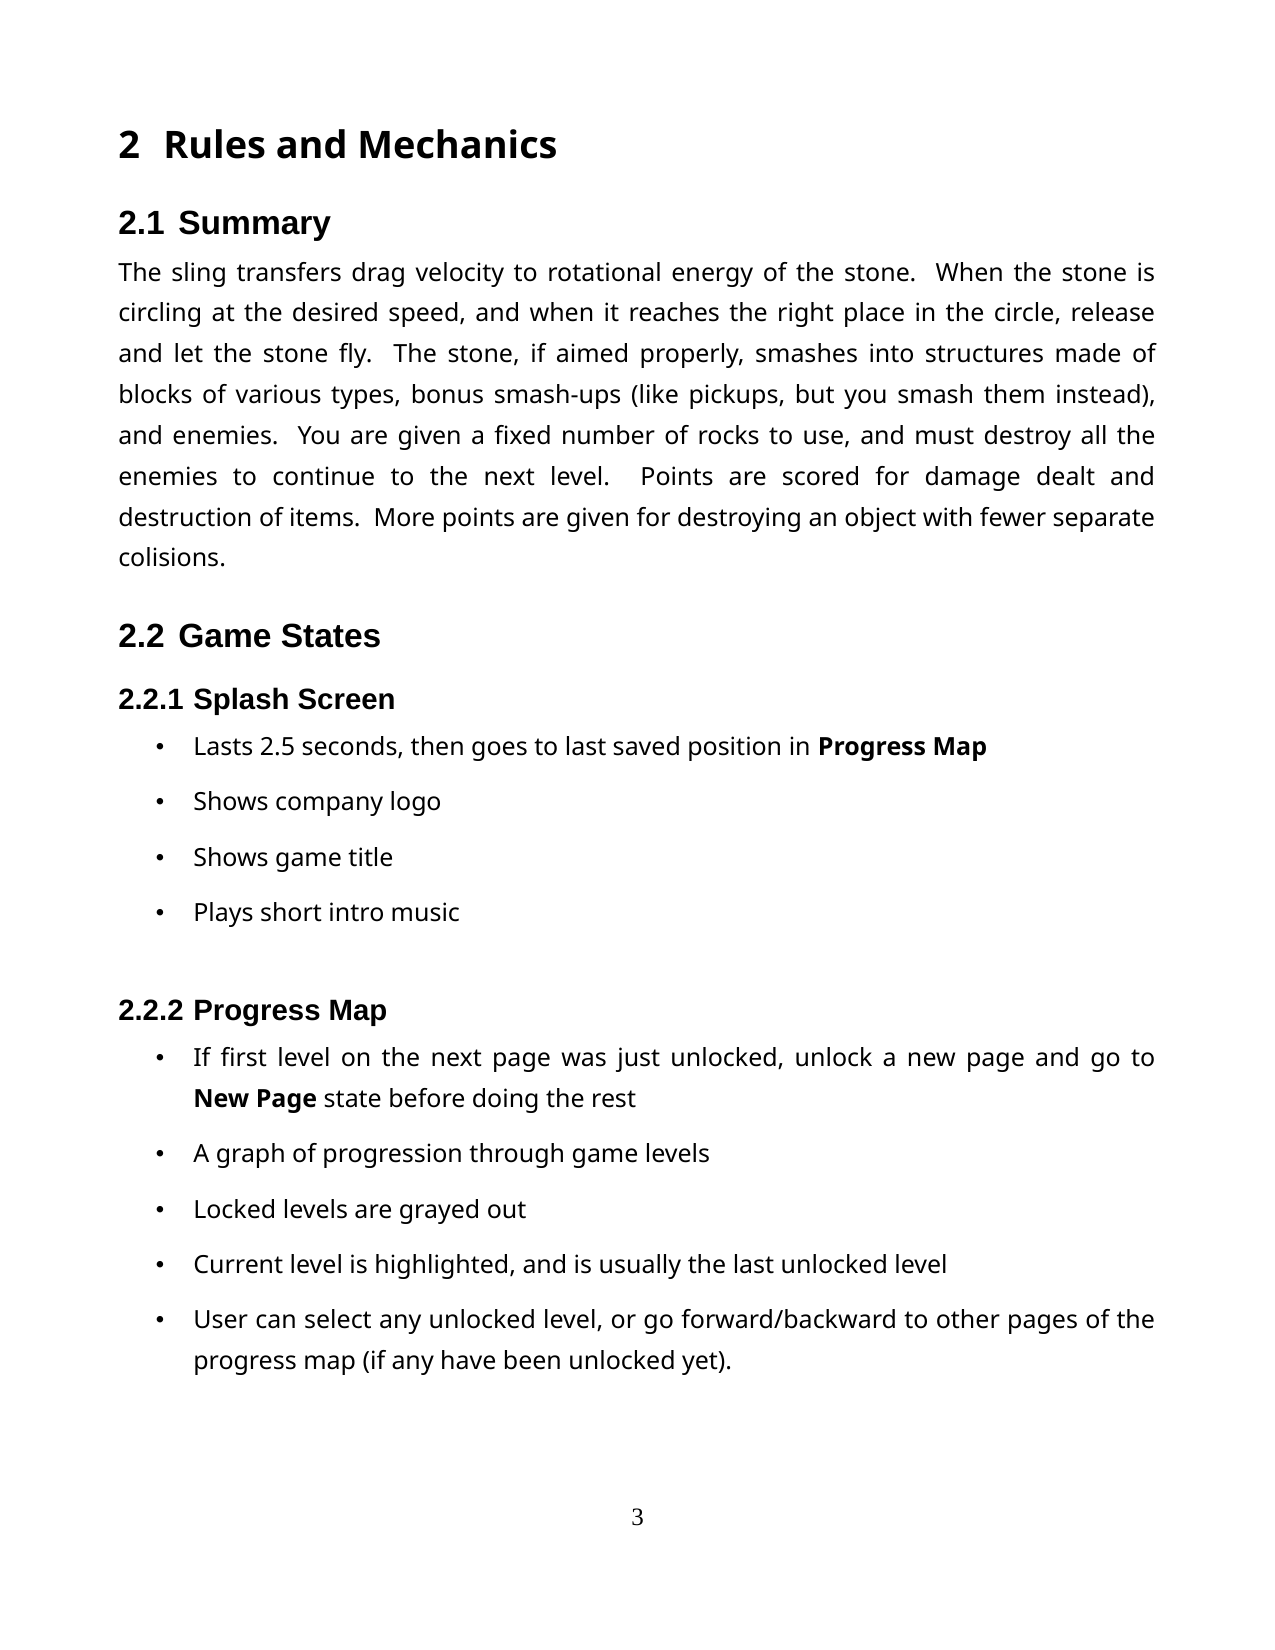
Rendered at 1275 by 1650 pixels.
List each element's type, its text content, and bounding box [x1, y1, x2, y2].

list Current level is highlighted, and is usually the last unlocked level [156, 1247, 1157, 1281]
list Plays short intro music [156, 894, 1157, 929]
subtitle Splash Screen [118, 682, 1157, 716]
list A graph of progression through game levels [156, 1136, 1157, 1170]
subtitle Rules and Mechanics [118, 118, 1157, 170]
list User can select any unlocked level, or go forward/backward to other pages of the progress map (if any have been unlocked yet). [156, 1302, 1157, 1377]
list Shows game title [156, 839, 1157, 873]
subtitle Progress Map [118, 993, 1157, 1027]
list Locked levels are grayed out [156, 1191, 1157, 1225]
list Shows company logo [156, 784, 1157, 818]
subtitle Summary [118, 203, 1157, 242]
list If first level on the next page was just unlocked, unlock a new page and go to New Page state before doing the rest [156, 1039, 1157, 1114]
list Lasts 2.5 seconds, then goes to last saved position in Progress Map [156, 728, 1157, 762]
subtitle Game States [118, 616, 1157, 655]
text The sling transfers drag velocity to rotational energy of the stone. When the stone is circling at the desired speed, and when it reaches the right place in the circle, release and let the stone fly. The stone, if aimed properly, smashes into structures made of blocks of various types, bonus smash-ups (like pickups, but you smash them instead), and enemies. You are given a fixed number of rocks to use, and must destroy all the enemies to continue to the next level. Points are scored for damage dealt and destruction of items. More points are given for destroying an object with fewer separate colisions. [118, 254, 1157, 574]
